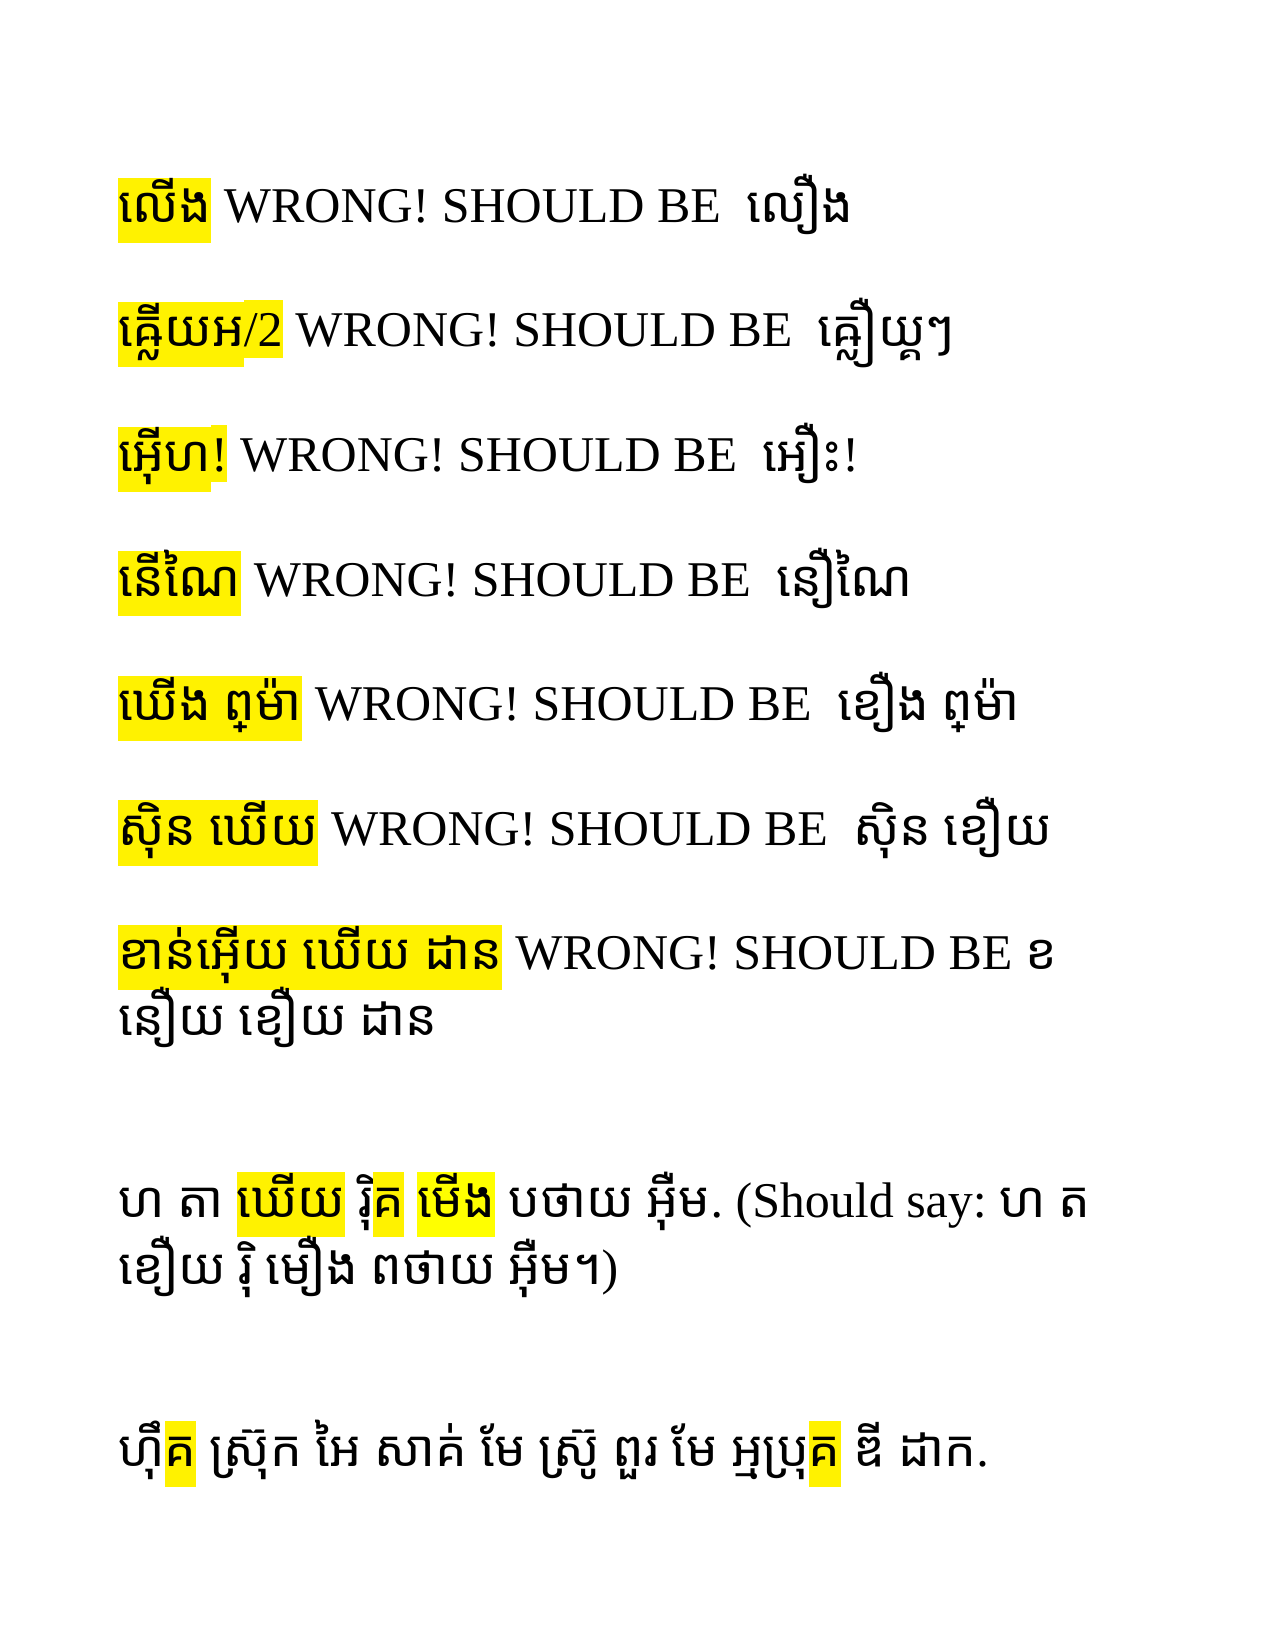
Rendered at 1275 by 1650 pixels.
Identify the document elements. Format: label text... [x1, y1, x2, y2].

text ឝ្លើយអ/2 WRONG! SHOULD BE ឝ្លឿយ្គៗ [118, 300, 868, 367]
text ស៊ិន ឃើយ WRONG! SHOULD BE ស៊ិន ខឿយ [118, 798, 1157, 866]
text ឃើង ព្រម៉ា WRONG! SHOULD BE ខឿង ព្រម៉ា [118, 674, 1157, 741]
text លើង WRONG! SHOULD BE លឿង [118, 176, 1157, 243]
text ខាន់អ៊ើយ ឃើយ ដាន WRONG! SHOULD BE ខនឿយ ខឿយ ដាន [118, 923, 1157, 1055]
text ឝ្លើយអ/2 WRONG! SHOULD BE ឝ្លឿយ្គៗ [868, 300, 1157, 367]
text ហ តា ឃើយ រ៉ិគ មើង បថាយ អ៊ឺម. (Should say: ហ តខឿយ រ៉ិ មឿង ពថាយ អ៊ឺម។) [118, 1170, 1157, 1304]
text នើណៃ WRONG! SHOULD BE នឿណៃ [118, 549, 1157, 616]
text អ៊ើហ! WRONG! SHOULD BE អឿះ! [118, 425, 1157, 492]
text ហ៊ឹគ ស្រ៊ុក អៃ សាគ់ មែ ស្រ៊ូ ពួរ មែ អ្មប្រុគ ឌី ដាក. [118, 1419, 1157, 1487]
